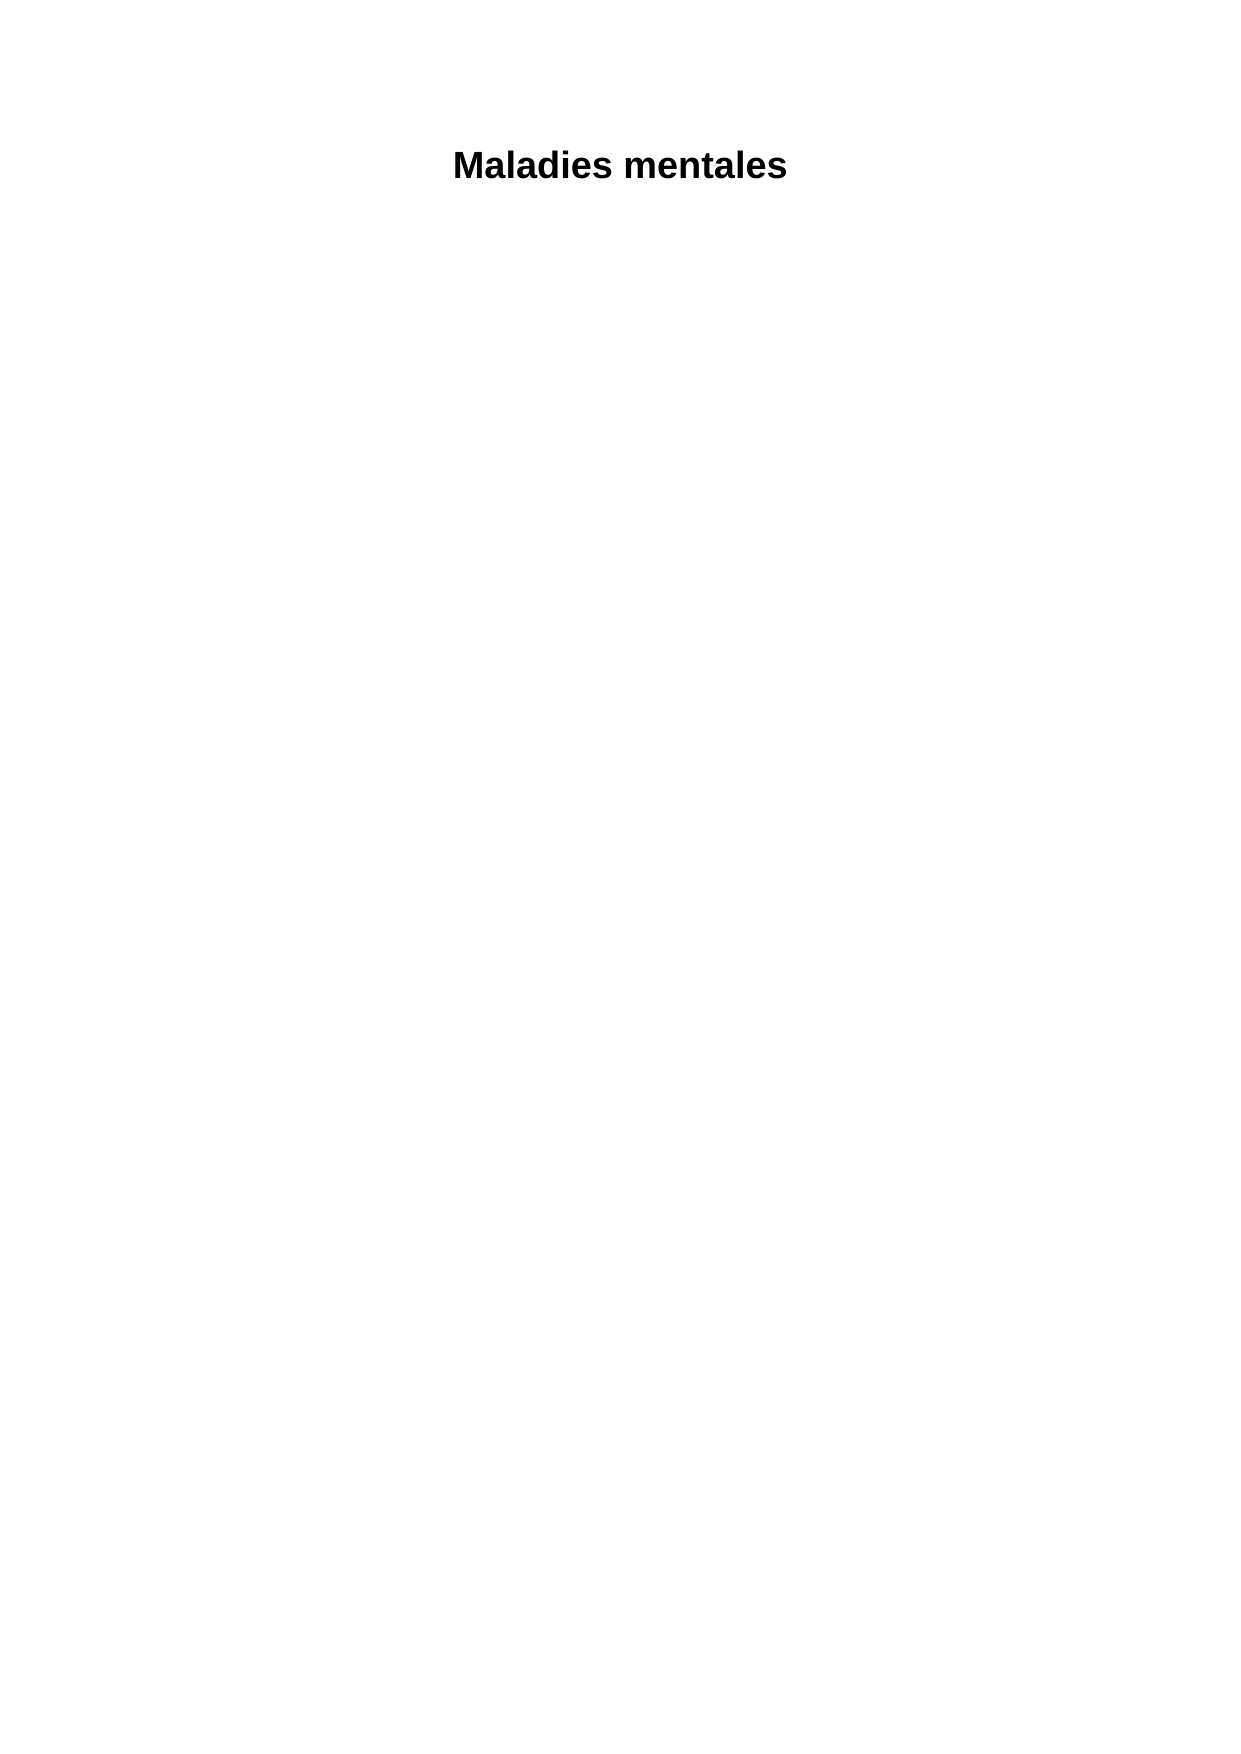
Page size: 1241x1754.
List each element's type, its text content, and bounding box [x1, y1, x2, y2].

subtitle Maladies mentales [118, 143, 1122, 187]
